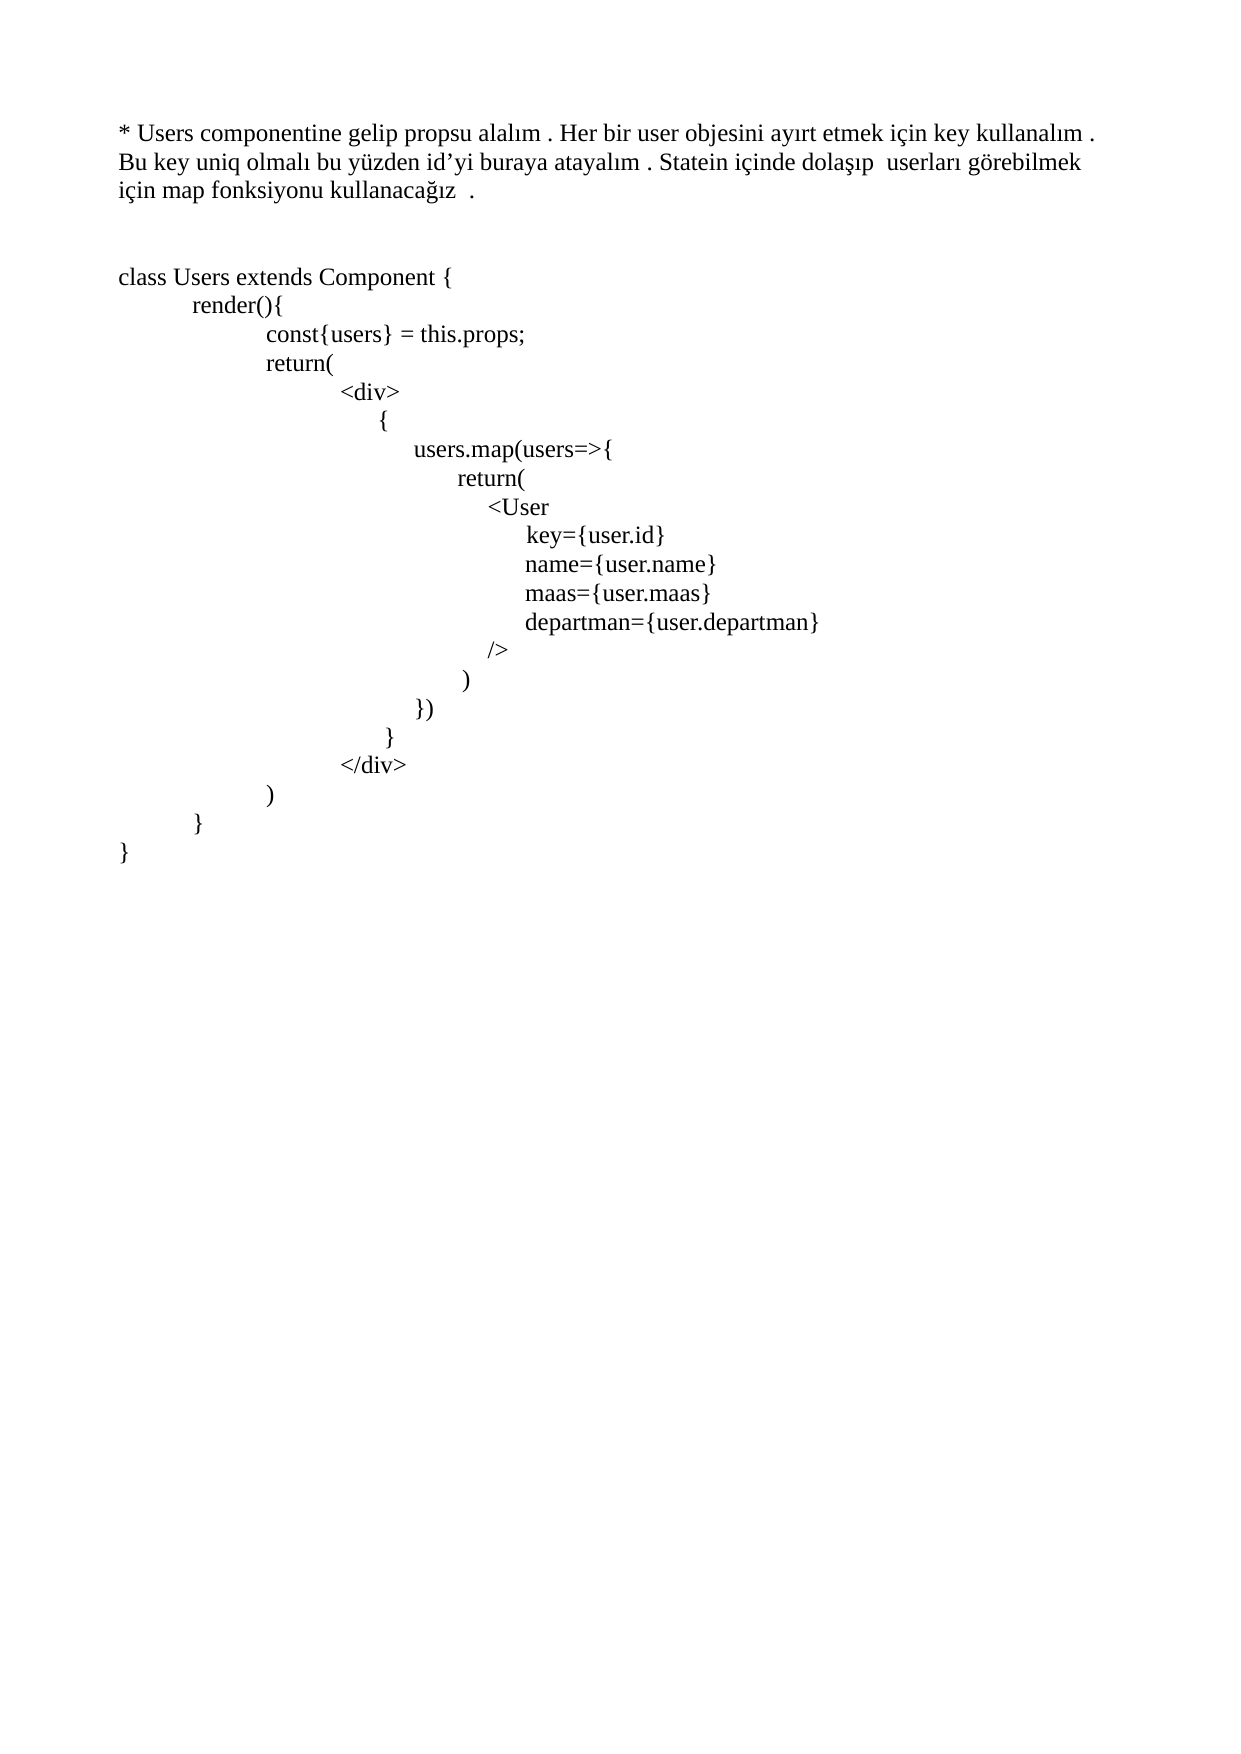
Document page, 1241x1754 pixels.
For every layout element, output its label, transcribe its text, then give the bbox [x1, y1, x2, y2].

text } [118, 722, 1122, 751]
text maas={user.maas} [118, 578, 1122, 607]
text departman={user.departman} [118, 607, 1122, 636]
text users.map(users=>{ [118, 434, 1122, 463]
text <User [118, 492, 1122, 521]
text return( [118, 463, 1122, 492]
text const{users} = this.props; [118, 319, 1122, 348]
text render(){ [118, 291, 1122, 319]
text class Users extends Component { [118, 262, 1122, 291]
text key={user.id} [118, 521, 1122, 549]
text } [118, 837, 1122, 866]
text * Users componentine gelip propsu alalım . Her bir user objesini ayırt etmek için key kullanalım . Bu key uniq olmalı bu yüzden id’yi buraya atayalım . Statein içinde dolaşıp userları görebilmek için map fonksiyonu kullanacağız . [118, 118, 1122, 204]
text ) [118, 779, 1122, 808]
text return( [118, 348, 1122, 377]
text <div> [118, 377, 1122, 406]
text name={user.name} [118, 549, 1122, 578]
text ) [118, 664, 1122, 693]
text } [118, 808, 1122, 837]
text }) [118, 693, 1122, 722]
text { [118, 406, 1122, 434]
text /> [118, 636, 1122, 664]
text </div> [118, 751, 1122, 779]
